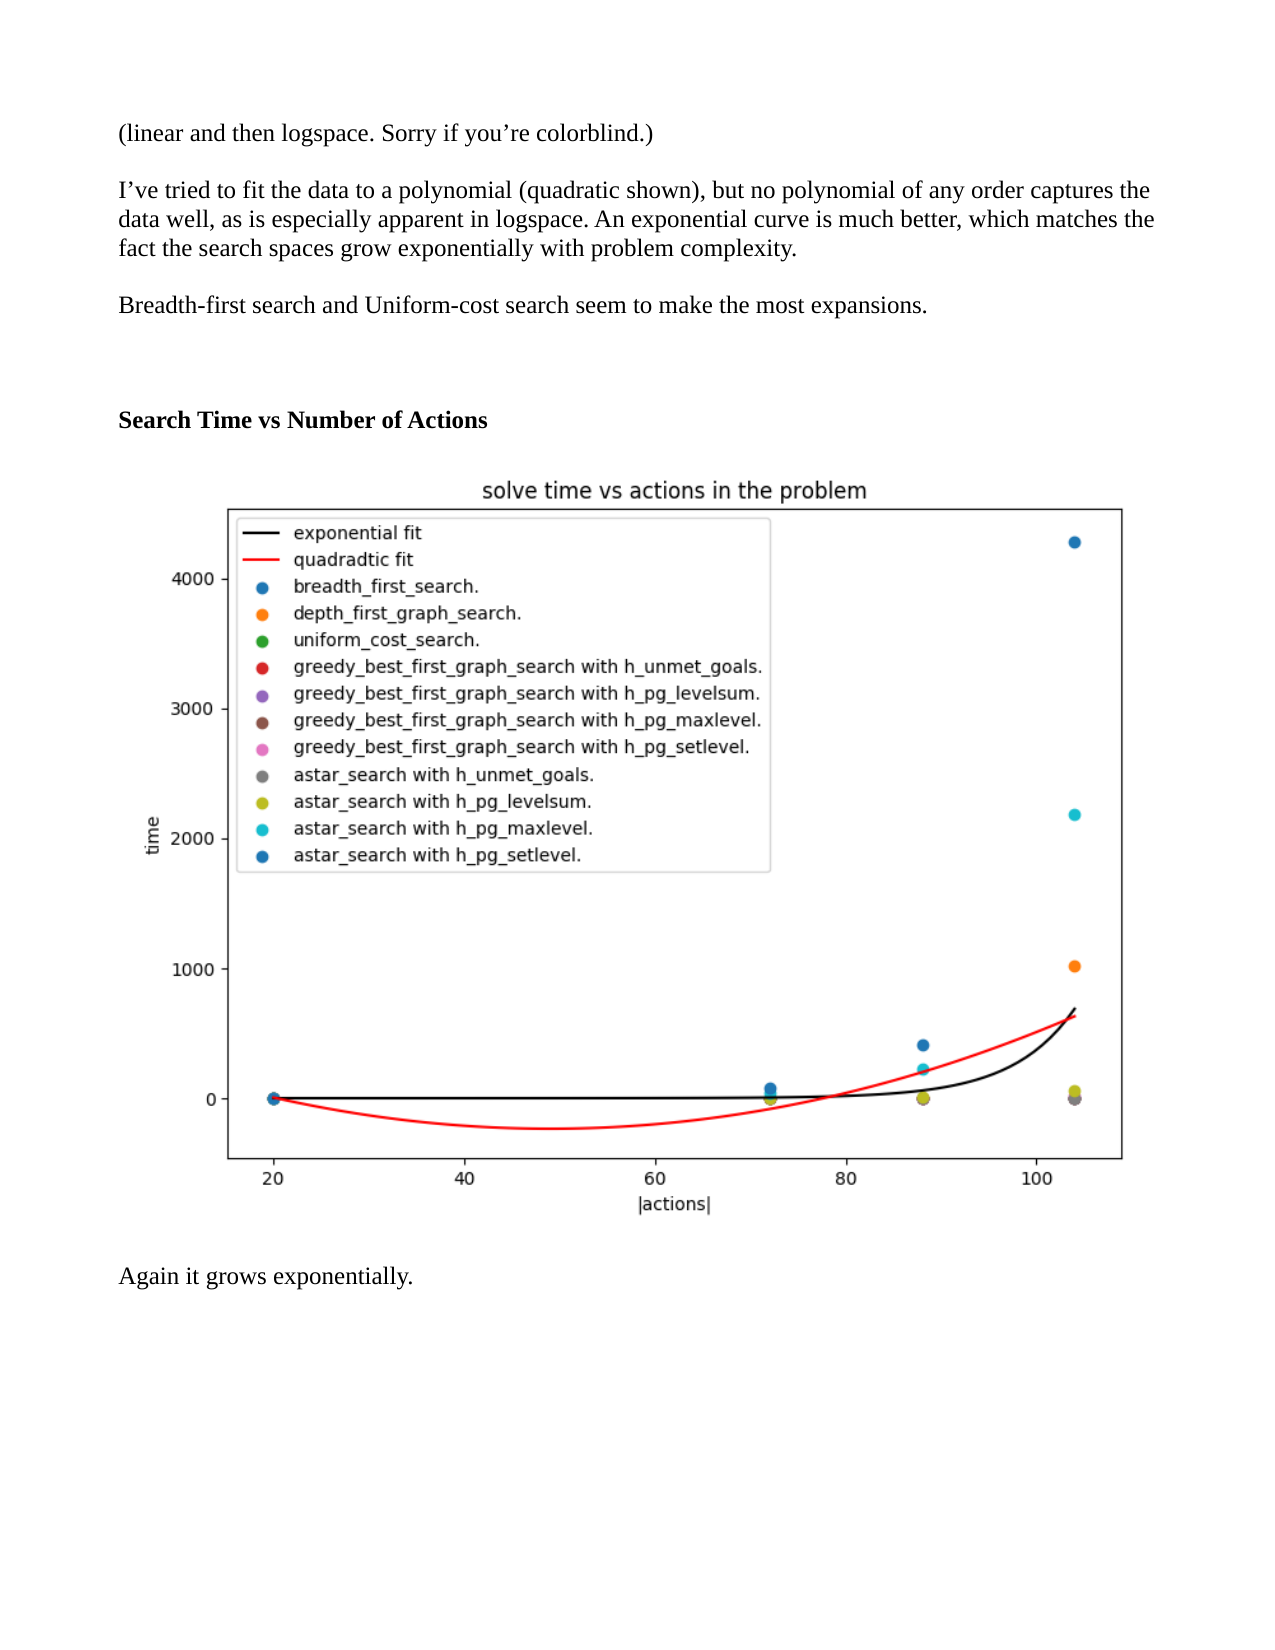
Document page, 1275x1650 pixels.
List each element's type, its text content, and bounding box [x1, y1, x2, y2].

text Breadth-first search and Uniform-cost search seem to make the most expansions. [118, 291, 1157, 319]
picture [118, 463, 1157, 1232]
text I’ve tried to fit the data to a polynomial (quadratic shown), but no polynomial of any order captures the data well, as is especially apparent in logspace. An exponential curve is much better, which matches the fact the search spaces grow exponentially with problem complexity. [118, 176, 1157, 262]
text Again it grows exponentially. [118, 1261, 1157, 1289]
text (linear and then logspace. Sorry if you’re colorblind.) [118, 118, 1157, 147]
text Search Time vs Number of Actions [118, 406, 1157, 434]
